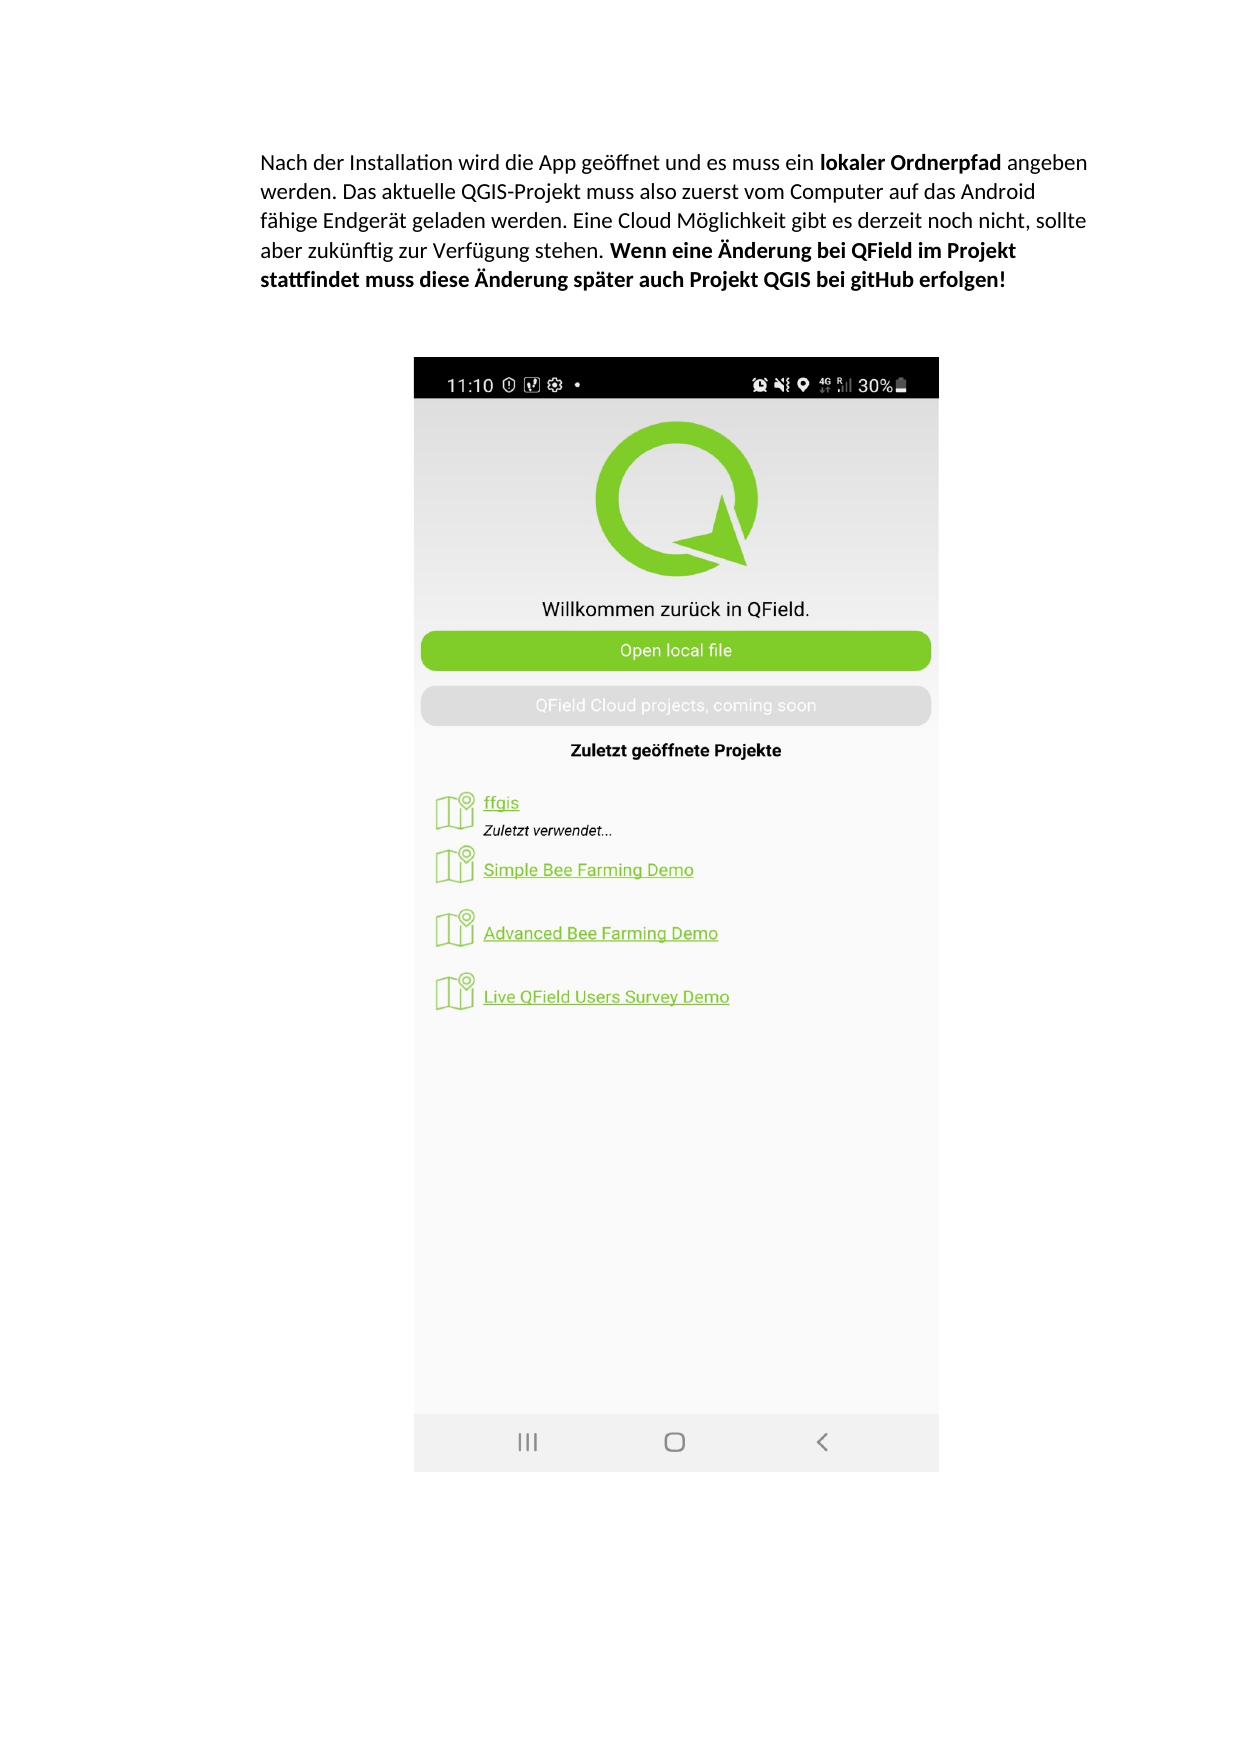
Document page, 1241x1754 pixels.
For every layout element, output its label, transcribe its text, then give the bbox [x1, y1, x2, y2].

list Nach der Installation wird die App geöffnet und es muss ein lokaler Ordnerpfad angeben werden. Das aktuelle QGIS-Projekt muss also zuerst vom Computer auf das Android fähige Endgerät geladen werden. Eine Cloud Möglichkeit gibt es derzeit noch nicht, sollte aber zukünftig zur Verfügung stehen. Wenn eine Änderung bei QField im Projekt stattfindet muss diese Änderung später auch Projekt QGIS bei gitHub erfolgen! [260, 148, 1093, 293]
